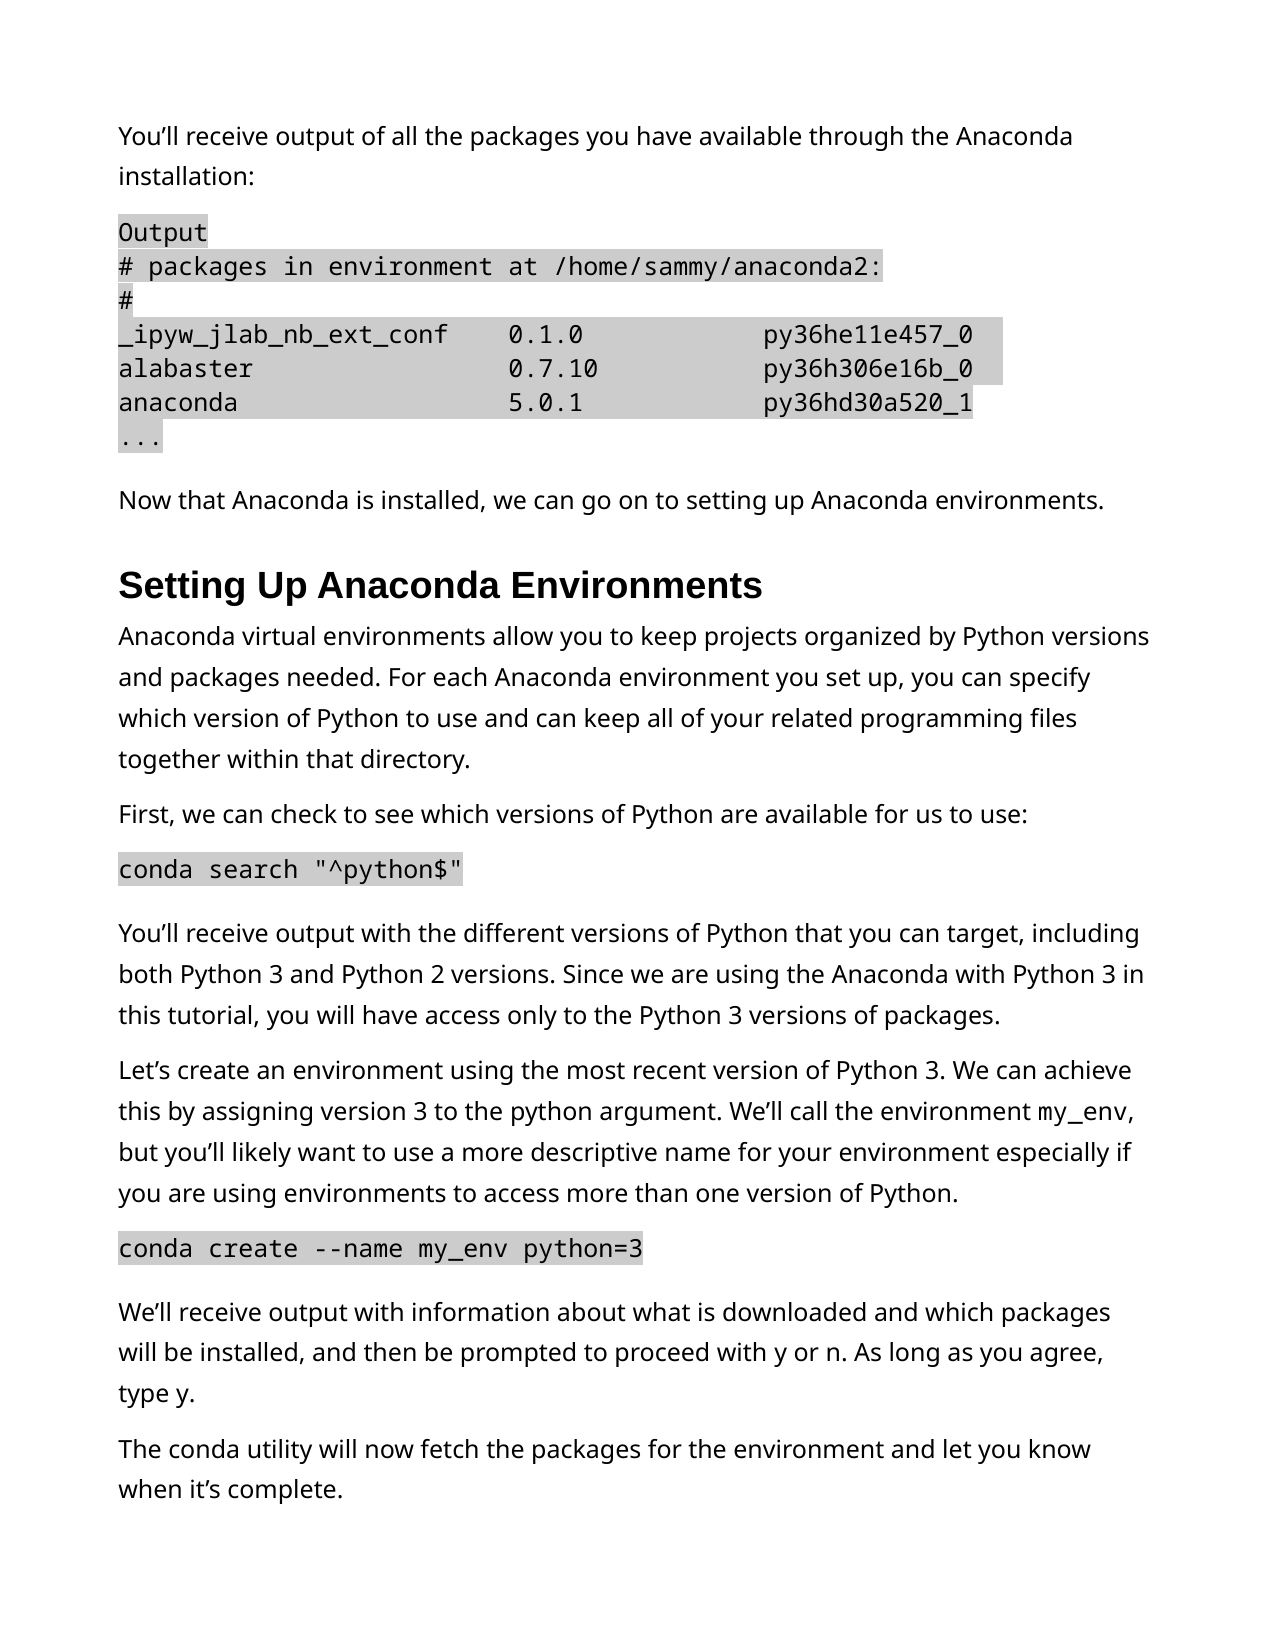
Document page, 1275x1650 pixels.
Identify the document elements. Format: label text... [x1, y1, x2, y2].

text anaconda 5.0.1 py36hd30a520_1 [118, 385, 1157, 419]
text Let’s create an environment using the most recent version of Python 3. We can achieve this by assigning version 3 to the python argument. We’ll call the environment my_env, but you’ll likely want to use a more descriptive name for your environment especially if you are using environments to access more than one version of Python. [118, 1053, 1157, 1209]
text Output [118, 214, 1157, 248]
text You’ll receive output of all the packages you have available through the Anaconda installation: [118, 118, 1157, 193]
text Now that Anaconda is installed, we can go on to setting up Anaconda environments. [118, 482, 1157, 516]
subtitle Setting Up Anaconda Environments [118, 563, 1157, 606]
text # packages in environment at /home/sammy/anaconda2: [118, 248, 1157, 282]
text We’ll receive output with information about what is downloaded and which packages will be installed, and then be prompted to proceed with y or n. As long as you agree, type y. [118, 1294, 1157, 1410]
text # [118, 282, 1157, 317]
text ... [118, 419, 1157, 453]
text conda search "^python$" [118, 852, 1157, 886]
text alabaster 0.7.10 py36h306e16b_0 [118, 351, 1157, 385]
text You’ll receive output with the different versions of Python that you can target, including both Python 3 and Python 2 versions. Since we are using the Anaconda with Python 3 in this tutorial, you will have access only to the Python 3 versions of packages. [118, 916, 1157, 1031]
text The conda utility will now fetch the packages for the environment and let you know when it’s complete. [118, 1431, 1157, 1506]
text conda create --name my_env python=3 [118, 1231, 1157, 1265]
text First, we can check to see which versions of Python are available for us to use: [118, 797, 1157, 831]
text Anaconda virtual environments allow you to keep projects organized by Python versions and packages needed. For each Anaconda environment you set up, you can specify which version of Python to use and can keep all of your related programming files together within that directory. [118, 619, 1157, 775]
text _ipyw_jlab_nb_ext_conf 0.1.0 py36he11e457_0 [118, 317, 1157, 351]
